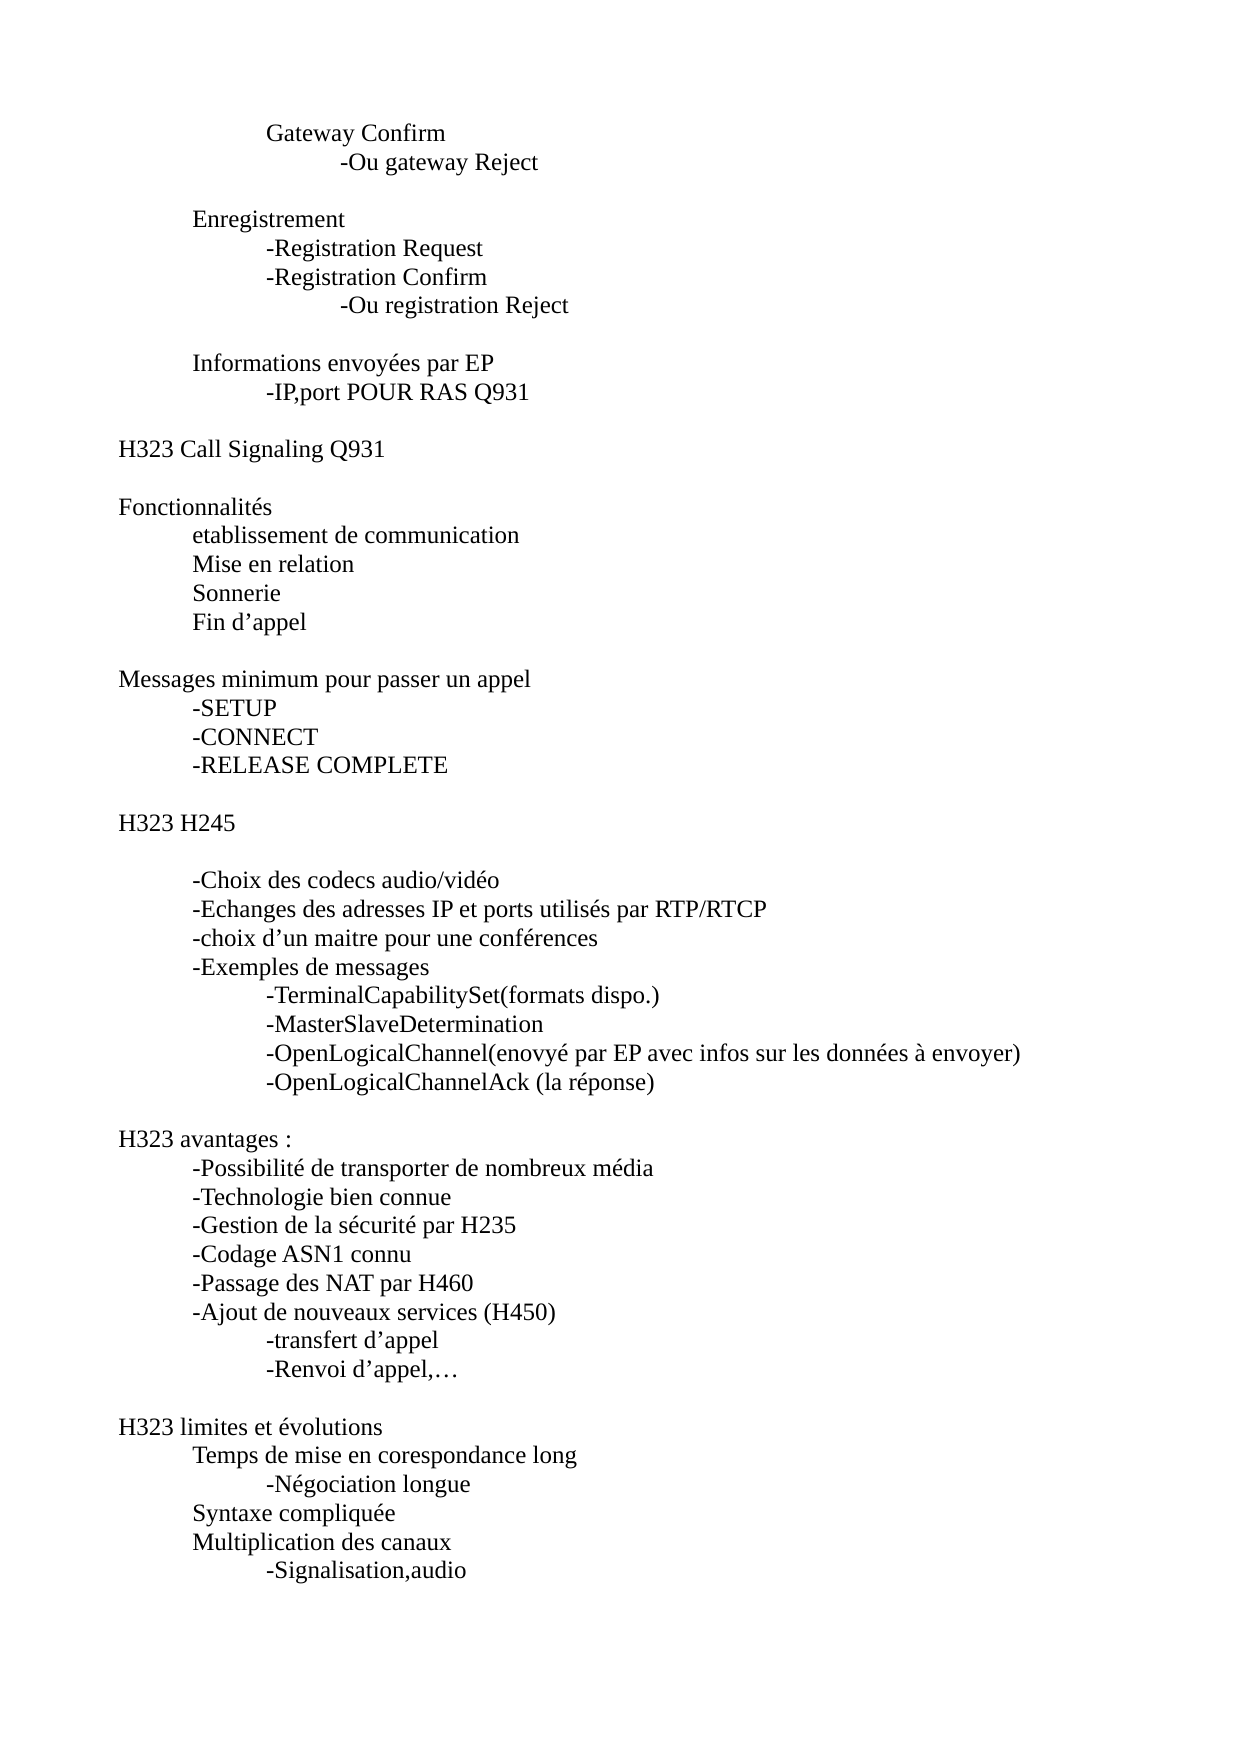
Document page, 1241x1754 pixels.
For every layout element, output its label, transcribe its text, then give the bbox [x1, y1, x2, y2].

text Gateway Confirm [118, 118, 1122, 147]
text -Signalisation,audio [118, 1556, 1122, 1584]
text -IP,port POUR RAS Q931 [118, 377, 1122, 406]
text etablissement de communication [118, 521, 1122, 549]
text -Passage des NAT par H460 [118, 1268, 1122, 1297]
text -Technologie bien connue [118, 1182, 1122, 1211]
text Informations envoyées par EP [118, 348, 1122, 377]
text -OpenLogicalChannel(enovyé par EP avec infos sur les données à envoyer) [118, 1038, 1122, 1067]
text -Renvoi d’appel,… [118, 1354, 1122, 1383]
text -TerminalCapabilitySet(formats dispo.) [118, 981, 1122, 1009]
text Temps de mise en corespondance long [118, 1441, 1122, 1469]
text -choix d’un maitre pour une conférences [118, 923, 1122, 952]
text -SETUP [118, 693, 1122, 722]
text -Possibilité de transporter de nombreux média [118, 1153, 1122, 1182]
text -Codage ASN1 connu [118, 1239, 1122, 1268]
text -Ou gateway Reject [118, 147, 1122, 176]
text -Ou registration Reject [118, 291, 1122, 319]
text -Exemples de messages [118, 952, 1122, 981]
text -CONNECT [118, 722, 1122, 751]
text -Gestion de la sécurité par H235 [118, 1211, 1122, 1239]
text Enregistrement [118, 204, 1122, 233]
text Mise en relation [118, 549, 1122, 578]
text -RELEASE COMPLETE [118, 751, 1122, 779]
text H323 H245 [118, 808, 1122, 837]
text -Négociation longue [118, 1469, 1122, 1498]
text -MasterSlaveDetermination [118, 1009, 1122, 1038]
text -Registration Request [118, 233, 1122, 262]
text Sonnerie [118, 578, 1122, 607]
text H323 limites et évolutions [118, 1412, 1122, 1441]
text -transfert d’appel [118, 1326, 1122, 1354]
text Messages minimum pour passer un appel [118, 664, 1122, 693]
text Multiplication des canaux [118, 1527, 1122, 1556]
text -Choix des codecs audio/vidéo [118, 866, 1122, 894]
text Syntaxe compliquée [118, 1498, 1122, 1527]
text -Echanges des adresses IP et ports utilisés par RTP/RTCP [118, 894, 1122, 923]
text Fin d’appel [118, 607, 1122, 636]
text H323 Call Signaling Q931 [118, 434, 1122, 463]
text -OpenLogicalChannelAck (la réponse) [118, 1067, 1122, 1096]
text Fonctionnalités [118, 492, 1122, 521]
text -Ajout de nouveaux services (H450) [118, 1297, 1122, 1326]
text H323 avantages : [118, 1124, 1122, 1153]
text -Registration Confirm [118, 262, 1122, 291]
